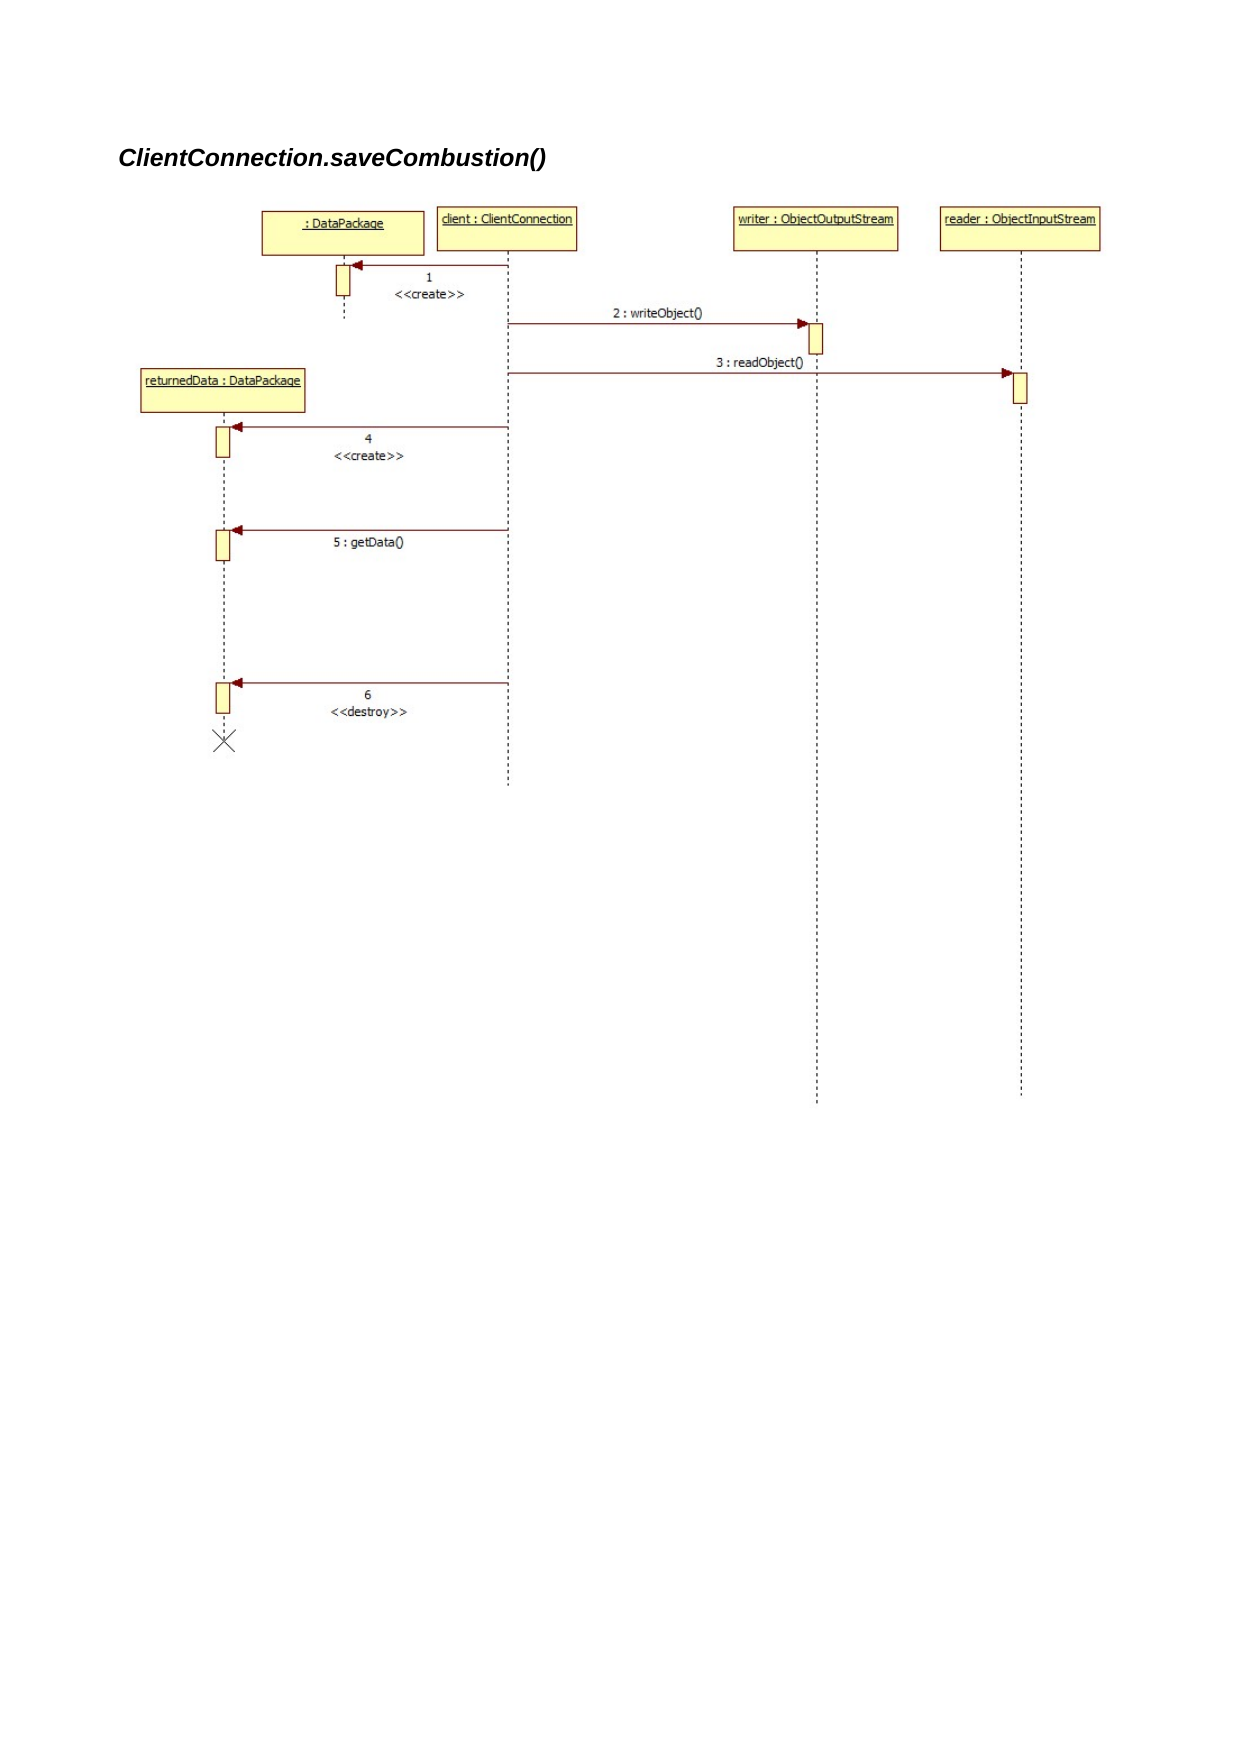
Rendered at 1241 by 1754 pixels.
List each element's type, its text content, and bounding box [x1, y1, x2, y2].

subtitle ClientConnection.saveCombustion() [118, 143, 1122, 172]
picture [118, 184, 1123, 1127]
